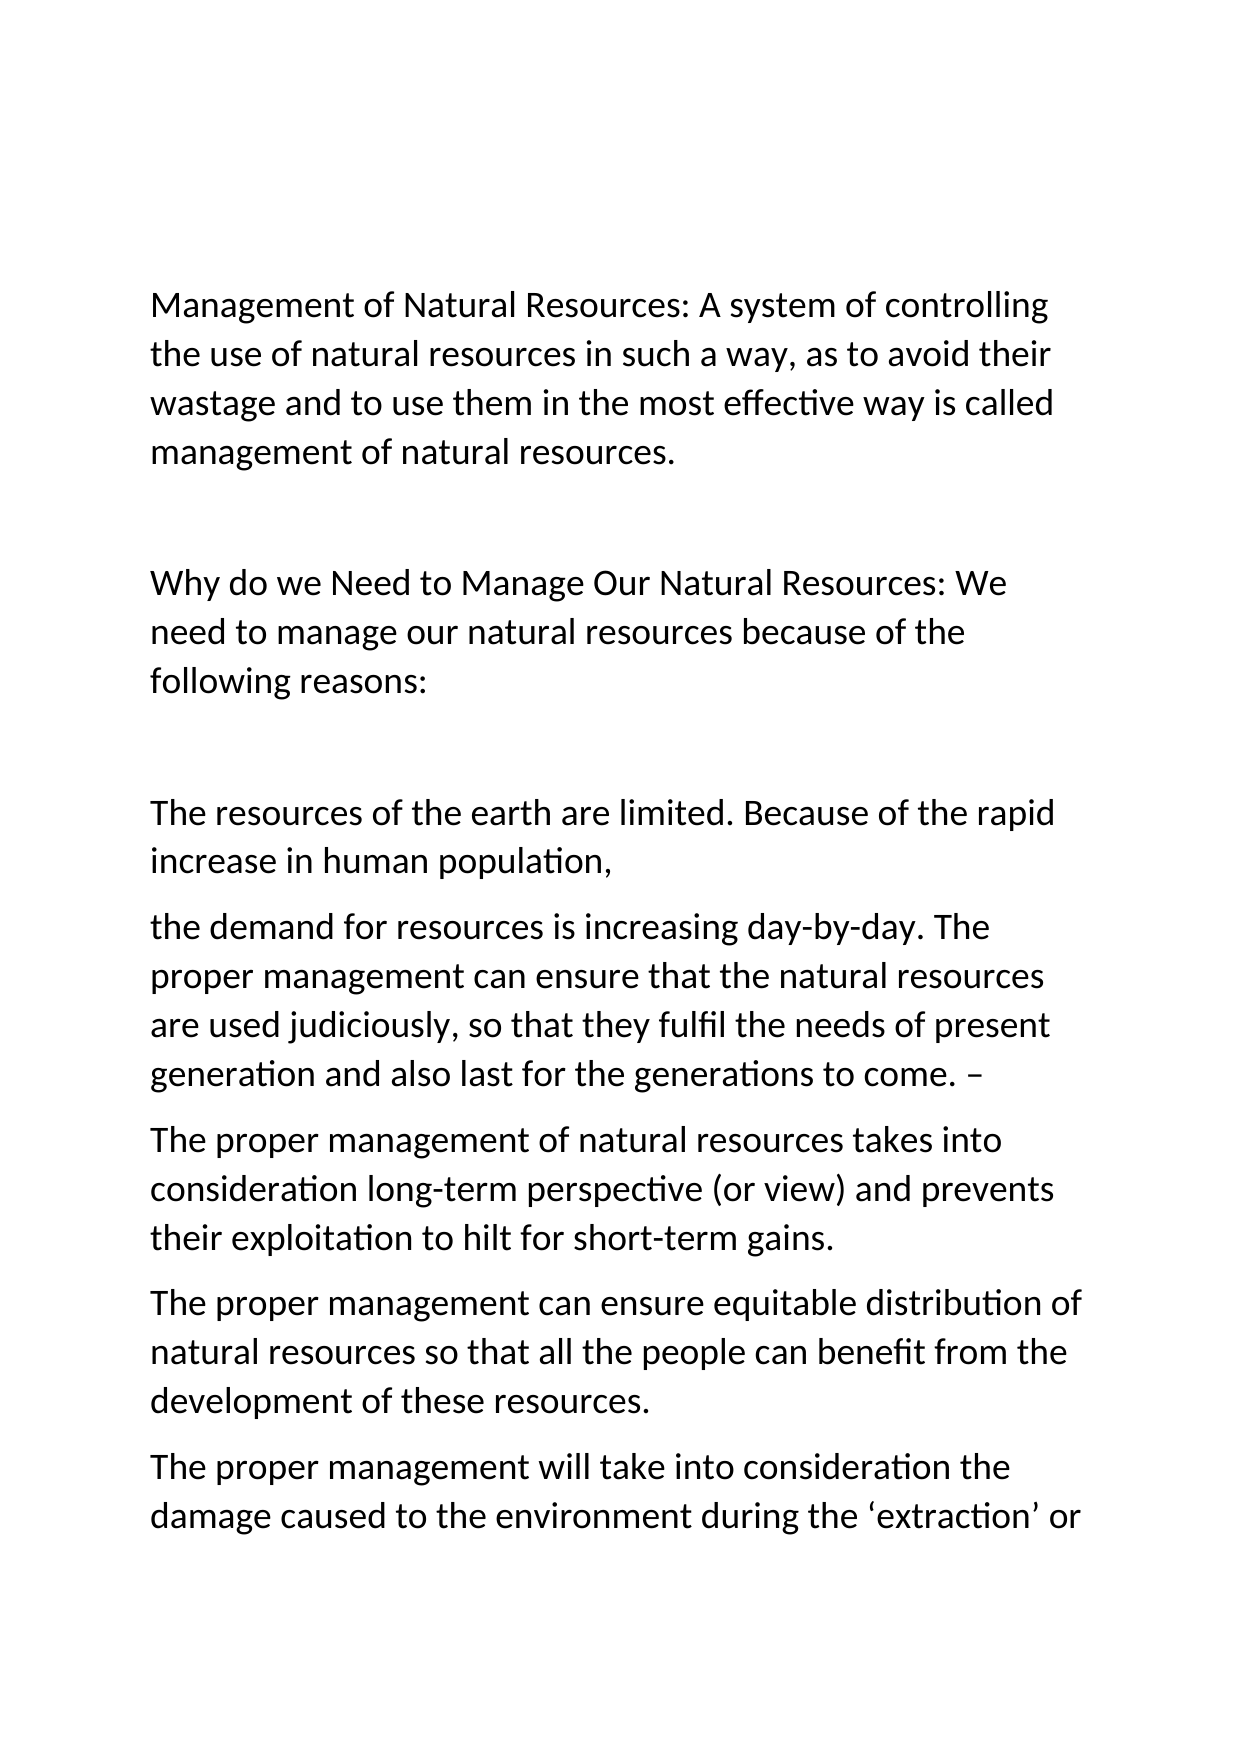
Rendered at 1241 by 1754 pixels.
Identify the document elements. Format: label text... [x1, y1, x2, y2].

text The proper management of natural resources takes into consideration long-term perspective (or view) and prevents their exploitation to hilt for short-term gains. [150, 1116, 1090, 1259]
text The proper management can ensure equitable distribution of natural resources so that all the people can benefit from the development of these resources. [150, 1279, 1090, 1423]
text the demand for resources is increasing day-by-day. The proper management can ensure that the natural resources are used judiciously, so that they fulfil the needs of present generation and also last for the generations to come. – [150, 903, 1090, 1096]
text The proper management will take into consideration the damage caused to the environment during the ‘extraction’ or [150, 1443, 1090, 1537]
text Management of Natural Resources: A system of controlling the use of natural resources in such a way, as to avoid their wastage and to use them in the most effective way is called management of natural resources. [150, 281, 1090, 474]
text The resources of the earth are limited. Because of the rapid increase in human population, [150, 788, 1090, 883]
text Why do we Need to Manage Our Natural Resources: We need to manage our natural resources because of the following reasons: [150, 559, 1090, 703]
